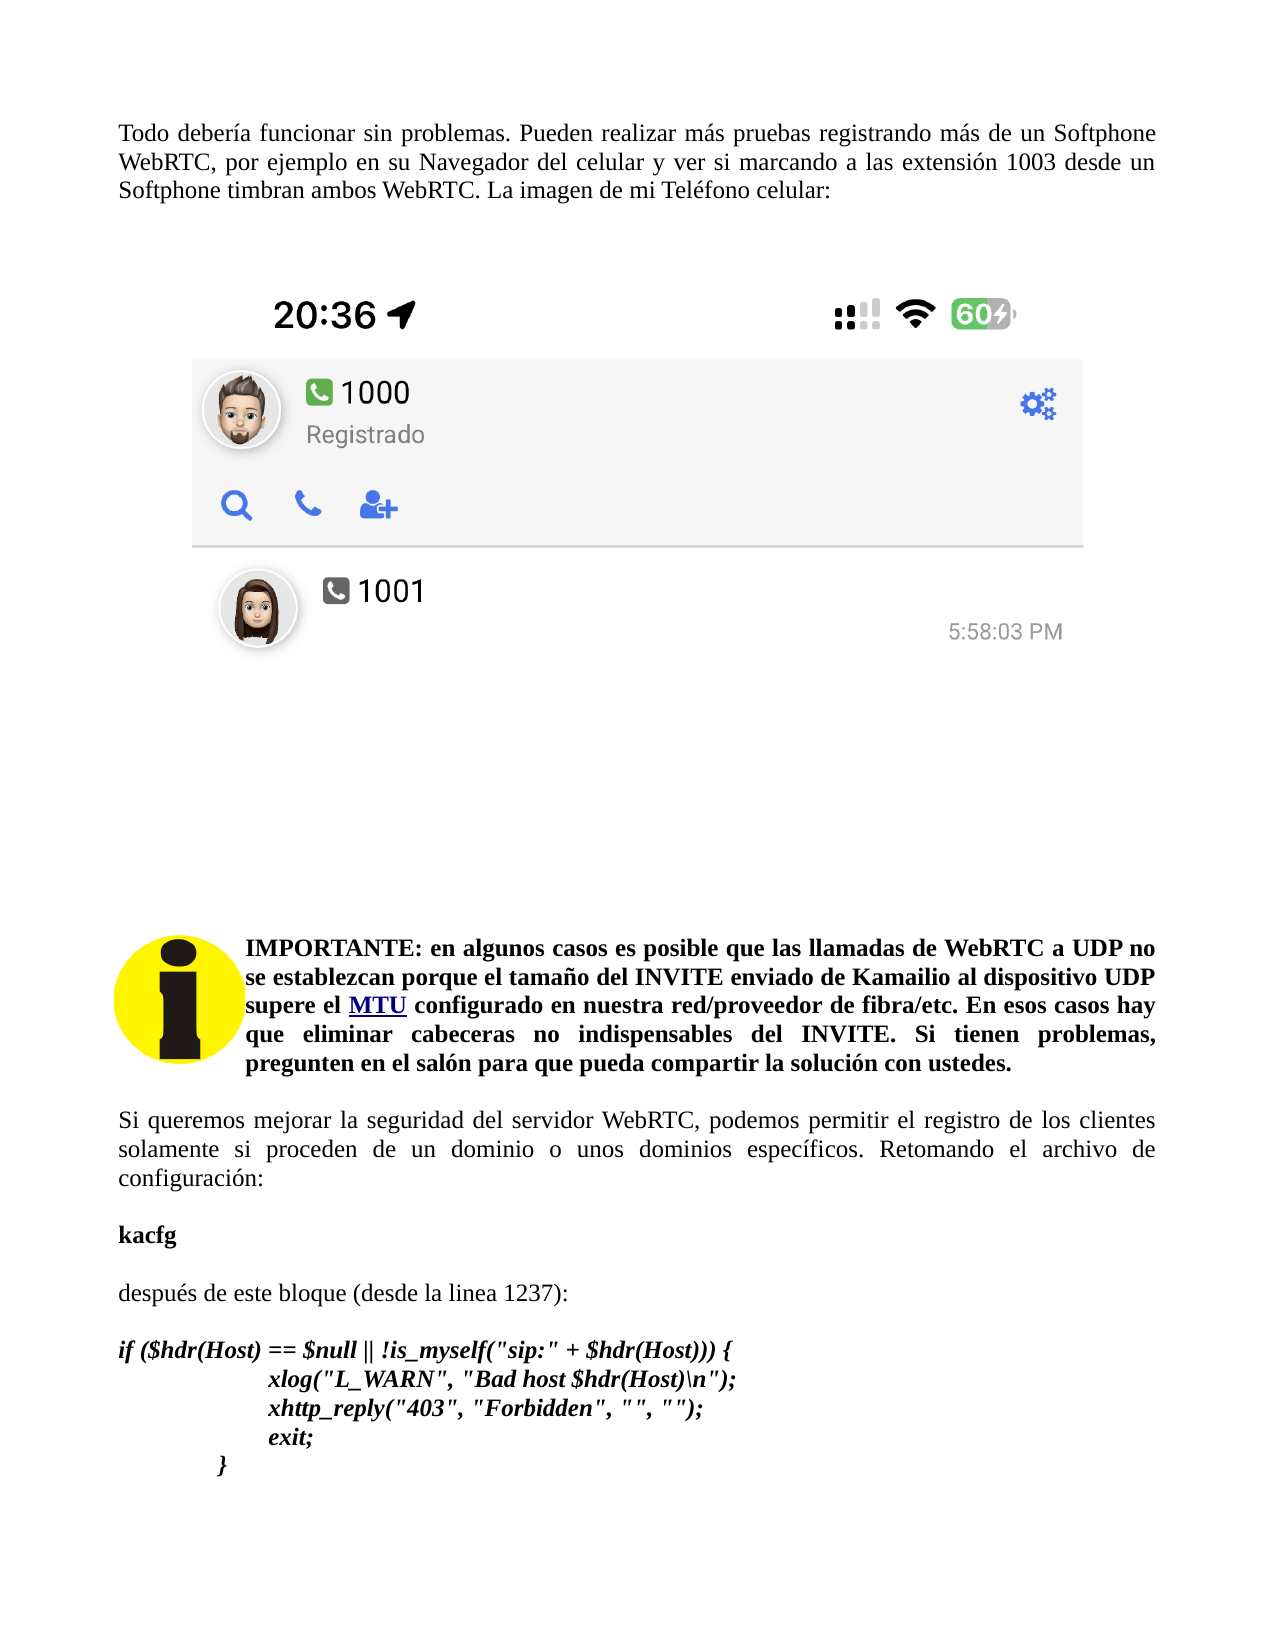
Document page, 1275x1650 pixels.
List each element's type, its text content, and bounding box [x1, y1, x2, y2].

text Todo debería funcionar sin problemas. Pueden realizar más pruebas registrando más de un Softphone WebRTC, por ejemplo en su Navegador del celular y ver si marcando a las extensión 1003 desde un Softphone timbran ambos WebRTC. La imagen de mi Teléfono celular: [118, 118, 1157, 204]
text xhttp_reply("403", "Forbidden", "", ""); [118, 1393, 1157, 1422]
text kacfg [118, 1220, 1157, 1249]
picture [113, 935, 245, 1064]
text después de este bloque (desde la linea 1237): [118, 1278, 1157, 1307]
text exit; [118, 1422, 1157, 1450]
text xlog("L_WARN", "Bad host $hdr(Host)\n"); [118, 1364, 1157, 1393]
text IMPORTANTE: en algunos casos es posible que las llamadas de WebRTC a UDP no se establezcan porque el tamaño del INVITE enviado de Kamailio al dispositivo UDP supere el MTU configurado en nuestra red/proveedor de fibra/etc. En esos casos hay que eliminar cabeceras no indispensables del INVITE. Si tienen problemas, pregunten en el salón para que pueda compartir la solución con ustedes. [118, 933, 1157, 1077]
text if ($hdr(Host) == $null || !is_myself("sip:" + $hdr(Host))) { [118, 1335, 1157, 1364]
text Si queremos mejorar la seguridad del servidor WebRTC, podemos permitir el registro de los clientes solamente si proceden de un dominio o unos dominios específicos. Retomando el archivo de configuración: [118, 1105, 1157, 1192]
text } [118, 1450, 1157, 1479]
picture [191, 261, 1084, 905]
